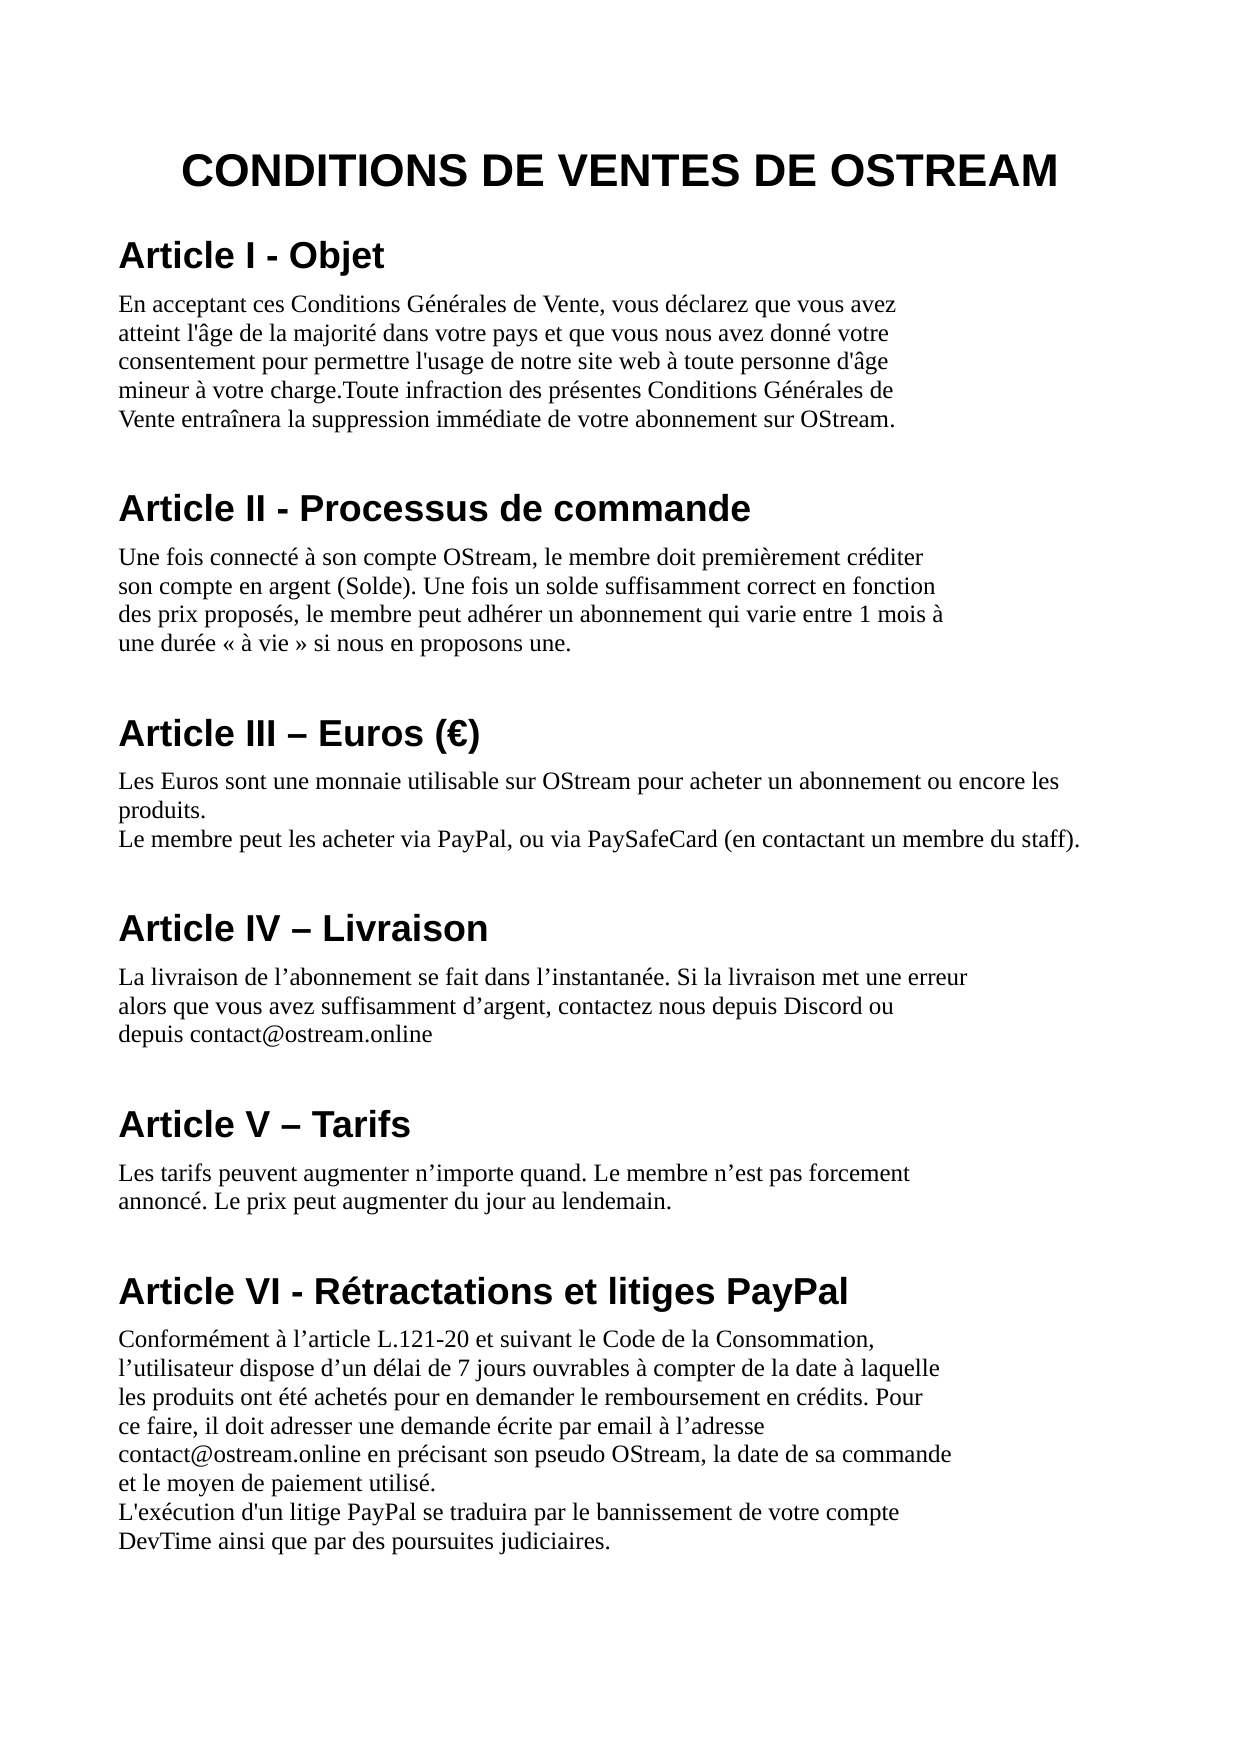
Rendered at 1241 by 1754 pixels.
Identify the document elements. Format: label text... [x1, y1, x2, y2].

subtitle Article III – Euros (€) [118, 711, 1122, 754]
subtitle Article VI - Rétractations et litiges PayPal [118, 1269, 1122, 1312]
text depuis contact@ostream.online [118, 1019, 1122, 1048]
text ce faire, il doit adresser une demande écrite par email à l’adresse [118, 1411, 1122, 1439]
text mineur à votre charge.Toute infraction des présentes Conditions Générales de [118, 375, 1122, 404]
text et le moyen de paiement utilisé. [118, 1468, 1122, 1497]
title CONDITIONS DE VENTES DE OSTREAM [118, 143, 1122, 196]
subtitle Article II - Processus de commande [118, 486, 1122, 529]
text Une fois connecté à son compte OStream, le membre doit premièrement créditer [118, 542, 1122, 571]
text DevTime ainsi que par des poursuites judiciaires. [118, 1526, 1122, 1554]
text son compte en argent (Solde). Une fois un solde suffisamment correct en fonction [118, 571, 1122, 599]
text Vente entraînera la suppression immédiate de votre abonnement sur OStream. [118, 404, 1122, 433]
subtitle Article IV – Livraison [118, 906, 1122, 949]
text annoncé. Le prix peut augmenter du jour au lendemain. [118, 1186, 1122, 1215]
text les produits ont été achetés pour en demander le remboursement en crédits. Pour [118, 1382, 1122, 1411]
text contact@ostream.online en précisant son pseudo OStream, la date de sa commande [118, 1439, 1122, 1468]
subtitle Article V – Tarifs [118, 1102, 1122, 1145]
text atteint l'âge de la majorité dans votre pays et que vous nous avez donné votre [118, 318, 1122, 346]
text Les tarifs peuvent augmenter n’importe quand. Le membre n’est pas forcement [118, 1158, 1122, 1186]
text En acceptant ces Conditions Générales de Vente, vous déclarez que vous avez [118, 289, 1122, 318]
text Les Euros sont une monnaie utilisable sur OStream pour acheter un abonnement ou encore les produits. [118, 766, 1122, 824]
text Conformément à l’article L.121-20 et suivant le Code de la Consommation, [118, 1324, 1122, 1353]
text une durée « à vie » si nous en proposons une. [118, 628, 1122, 657]
text consentement pour permettre l'usage de notre site web à toute personne d'âge [118, 346, 1122, 375]
text La livraison de l’abonnement se fait dans l’instantanée. Si la livraison met une erreur [118, 962, 1122, 991]
text L'exécution d'un litige PayPal se traduira par le bannissement de votre compte [118, 1497, 1122, 1526]
text des prix proposés, le membre peut adhérer un abonnement qui varie entre 1 mois à [118, 599, 1122, 628]
subtitle Article I - Objet [118, 233, 1122, 276]
text l’utilisateur dispose d’un délai de 7 jours ouvrables à compter de la date à laquelle [118, 1353, 1122, 1382]
text alors que vous avez suffisamment d’argent, contactez nous depuis Discord ou [118, 991, 1122, 1019]
text Le membre peut les acheter via PayPal, ou via PaySafeCard (en contactant un membre du staff). [118, 824, 1122, 853]
